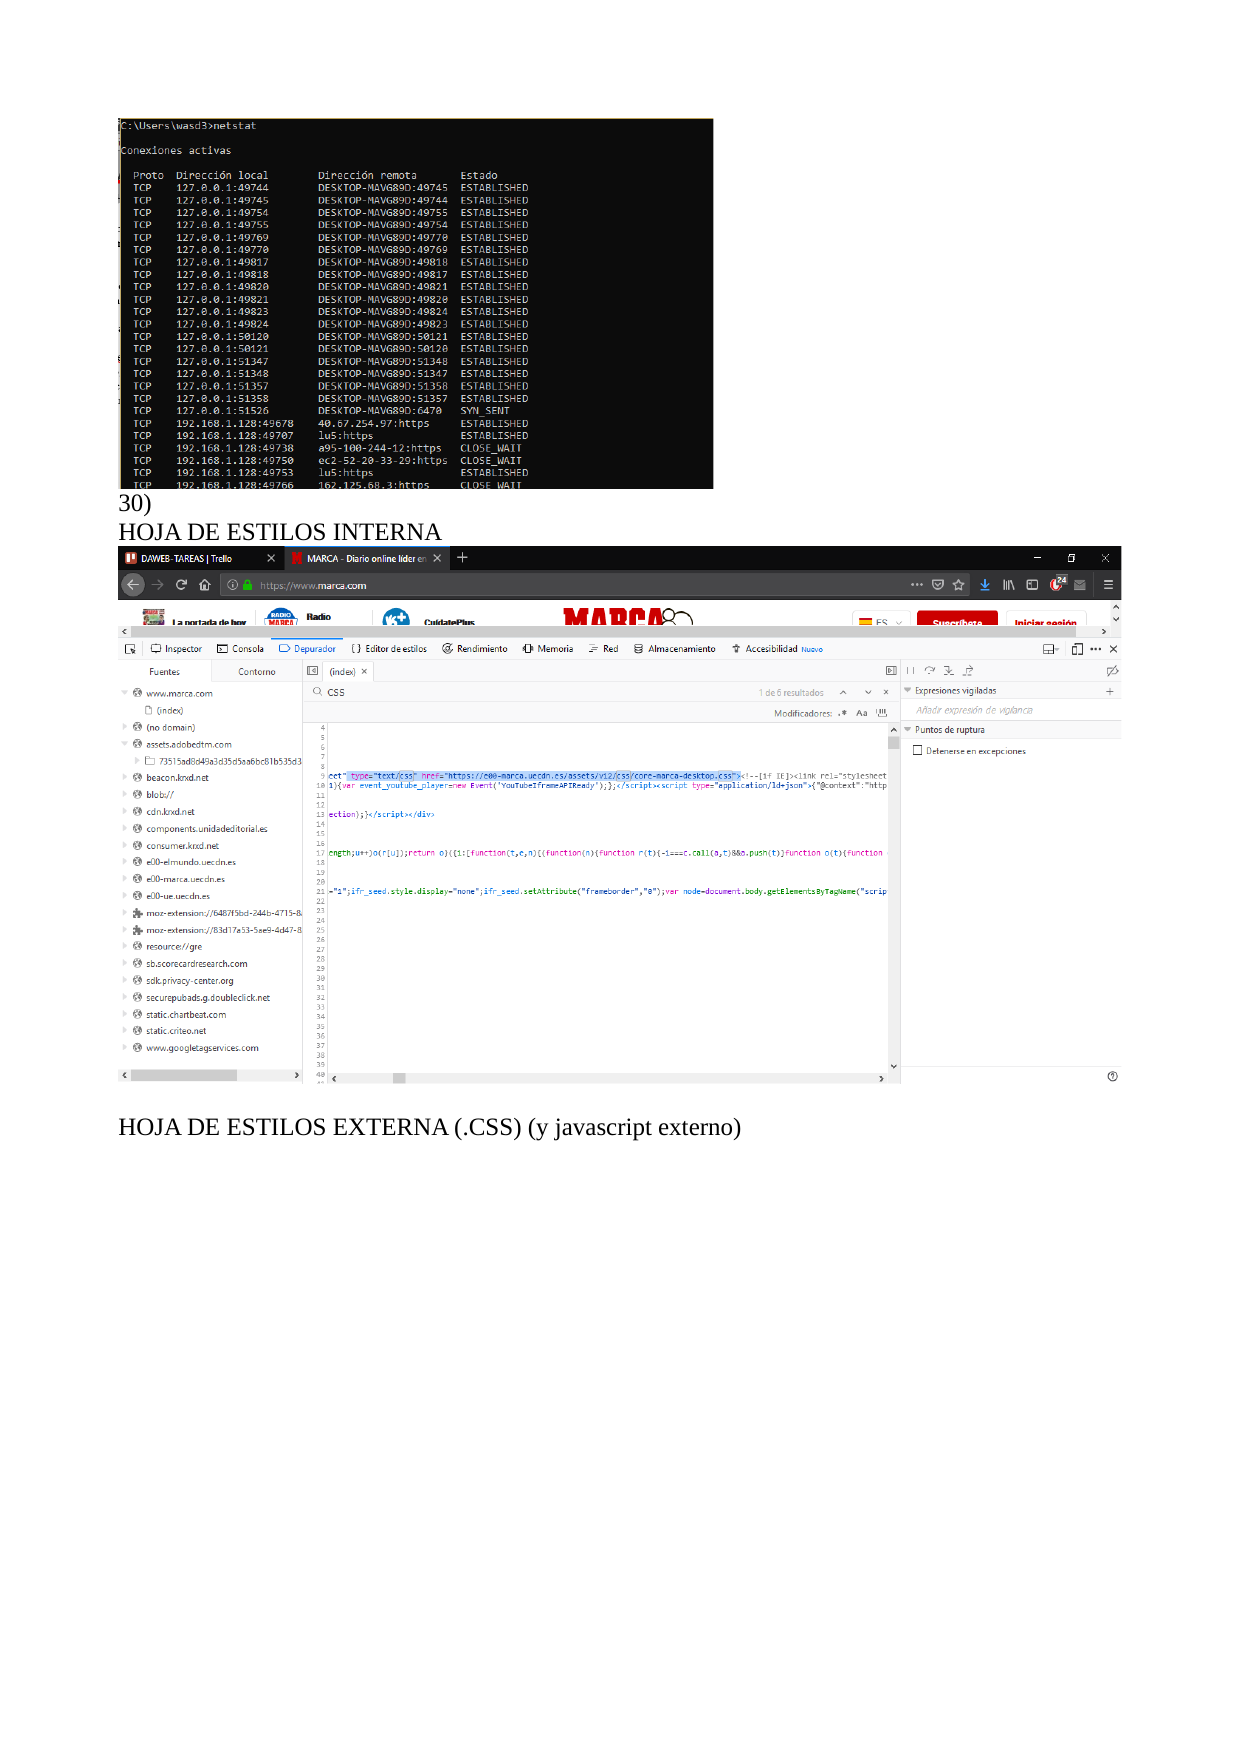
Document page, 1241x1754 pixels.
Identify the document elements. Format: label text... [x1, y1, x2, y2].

text 30) [118, 488, 1122, 517]
text HOJA DE ESTILOS EXTERNA (.CSS) (y javascript externo) [118, 1112, 1122, 1141]
picture [118, 546, 1122, 1084]
picture [118, 118, 714, 489]
text HOJA DE ESTILOS INTERNA [118, 517, 1122, 546]
